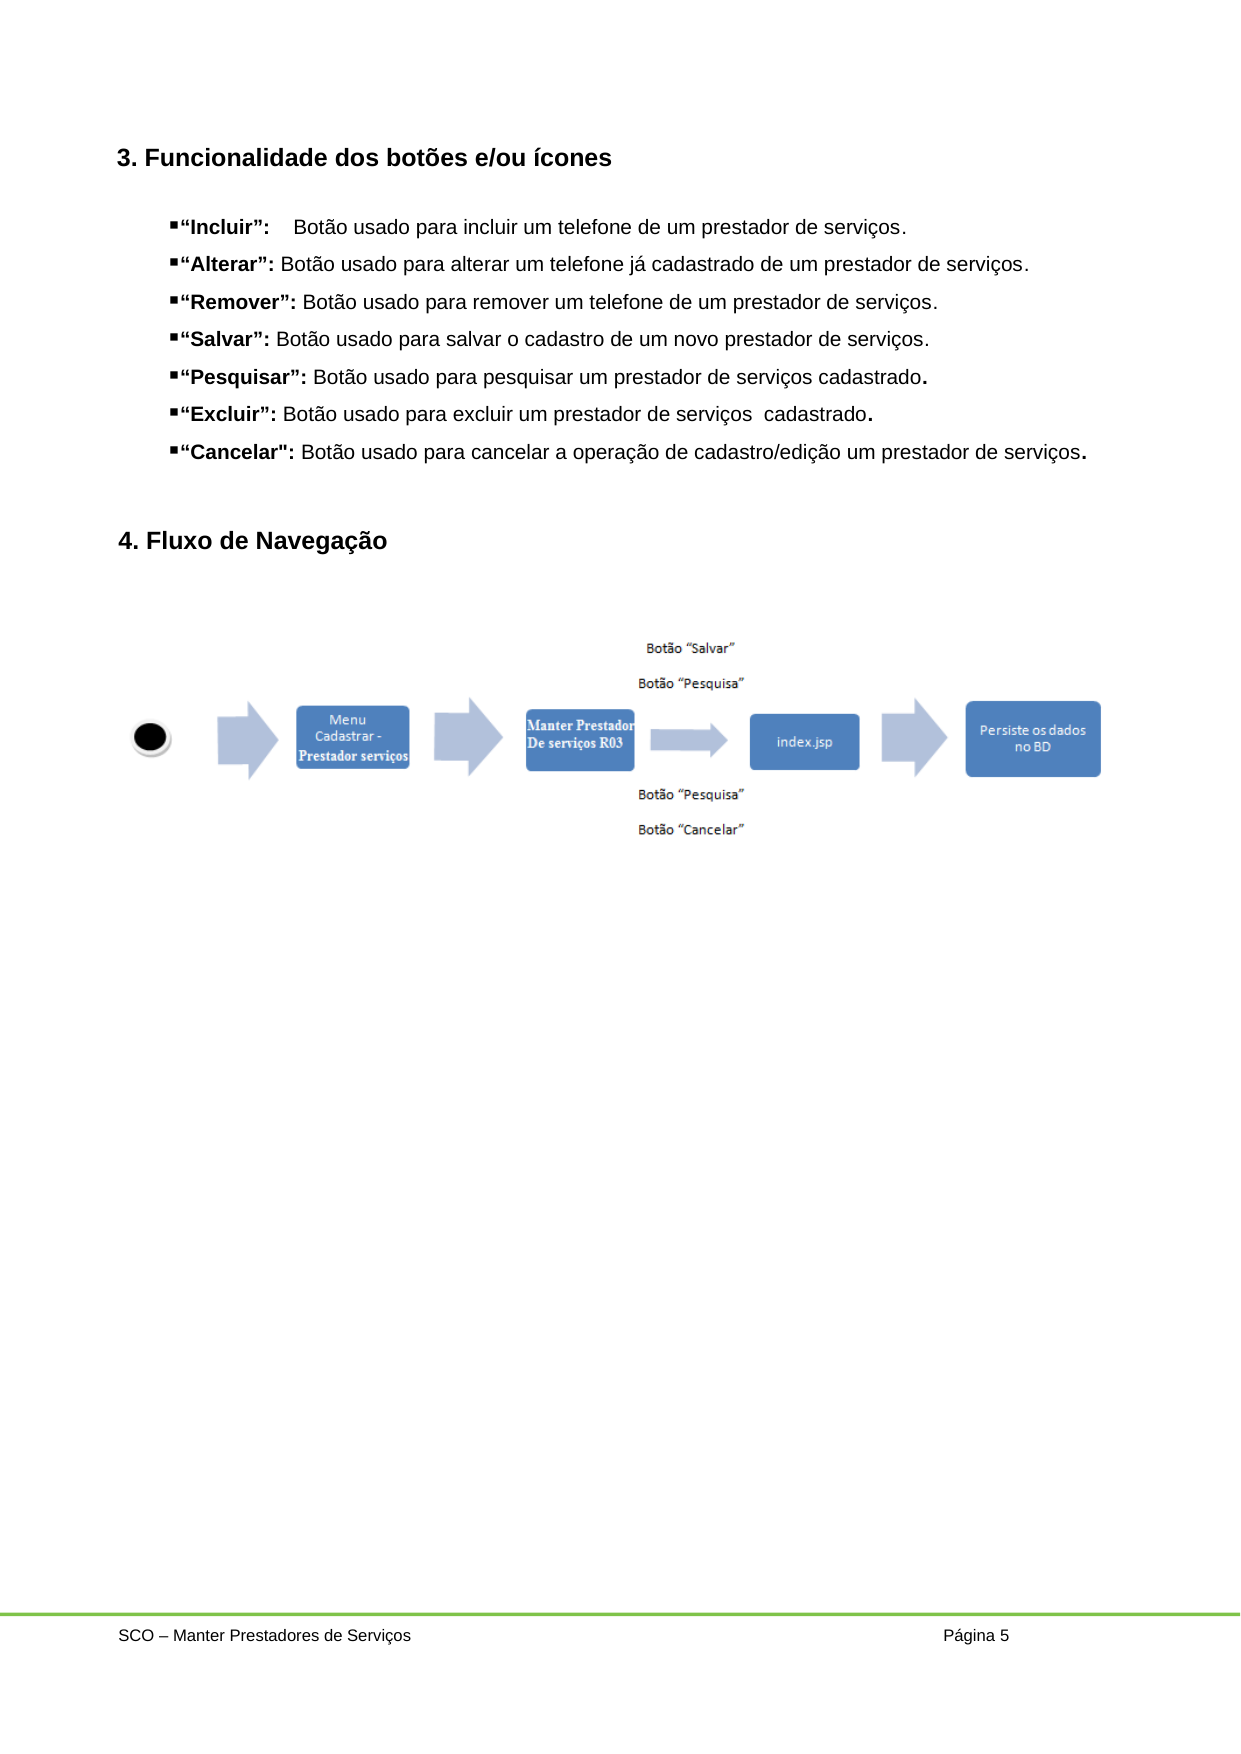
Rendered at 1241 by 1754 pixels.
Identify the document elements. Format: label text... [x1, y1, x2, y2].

subtitle 3. Funcionalidade dos botões e/ou ícones [117, 143, 1122, 172]
subtitle 4. Fluxo de Navegação [117, 526, 1122, 555]
list “Remover”: Botão usado para remover um telefone de um prestador de serviços. [168, 289, 1122, 314]
list “Cancelar": Botão usado para cancelar a operação de cadastro/edição um prestador de serviços. [168, 439, 1122, 464]
list “Incluir”: Botão usado para incluir um telefone de um prestador de serviços. [168, 214, 1122, 239]
picture [118, 618, 1122, 852]
list “Salvar”: Botão usado para salvar o cadastro de um novo prestador de serviços. [168, 327, 1122, 352]
list “Alterar”: Botão usado para alterar um telefone já cadastrado de um prestador de serviços. [168, 252, 1122, 277]
list “Excluir”: Botão usado para excluir um prestador de serviços cadastrado. [168, 402, 1122, 427]
list “Pesquisar”: Botão usado para pesquisar um prestador de serviços cadastrado. [168, 364, 1122, 389]
